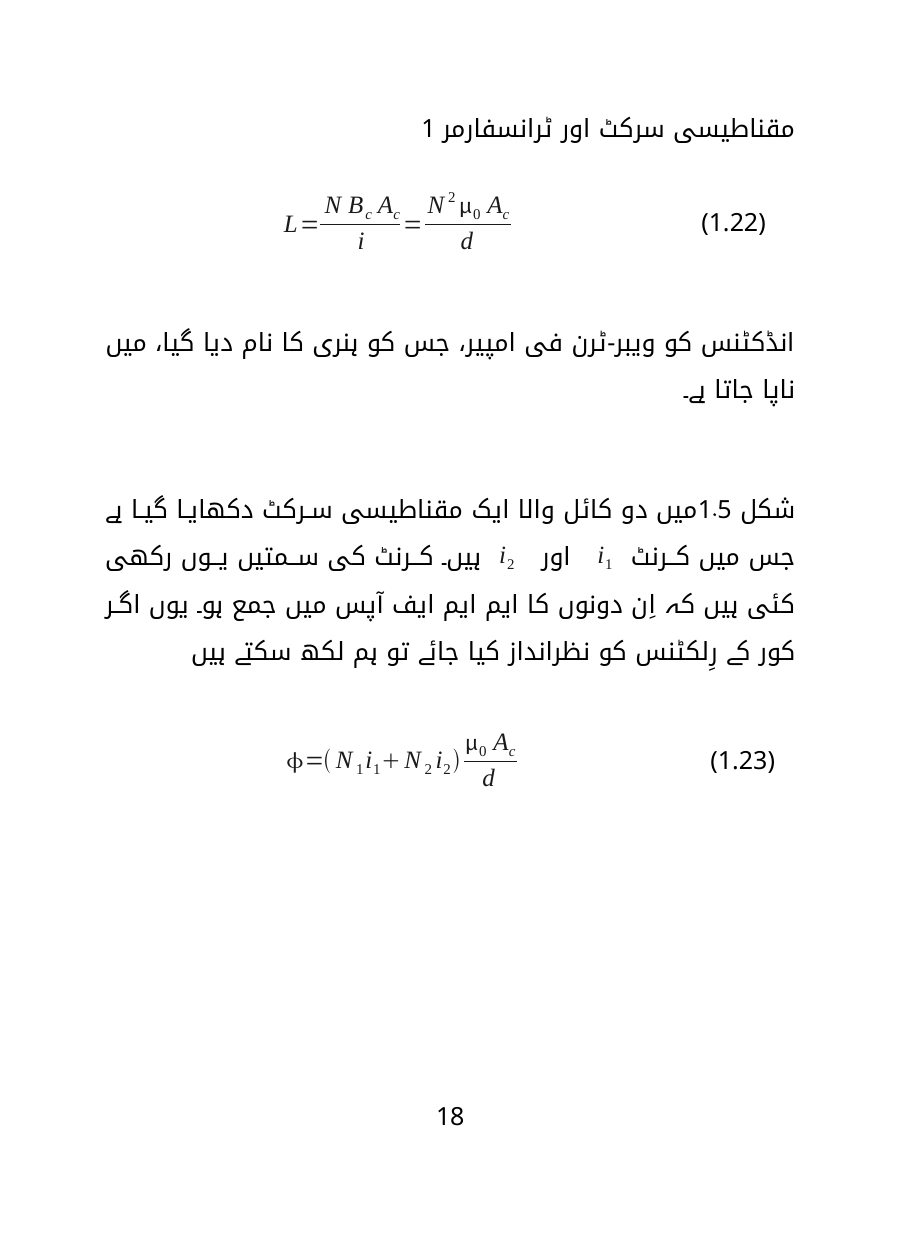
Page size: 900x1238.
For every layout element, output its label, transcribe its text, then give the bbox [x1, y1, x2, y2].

table_header [105, 723, 704, 809]
text شکل 1.5میں دو کائل والا ایک مقناطیسی سرکٹ دکھایا گیا ہے جس میں کرنٹ اور ہیں۔ کرنٹ کی سمتیں یوں رکھی کئی ہیں کہ اِن دونوں کا ایم ایم ایف آپس میں جمع ہو۔ یوں اگر کور کے رِلکٹنس کو نظرانداز کیا جائے تو ہم لکھ سکتے ہیں [105, 486, 795, 676]
table_header (1.22) [695, 183, 795, 272]
text انڈکٹنس کو ویبر-ٹرن فی امپیر، جس کو ہنری کا نام دیا گیا، میں ناپا جاتا ہے۔ [105, 319, 795, 414]
table_header (1.23) [705, 723, 795, 809]
table_header [105, 183, 695, 272]
